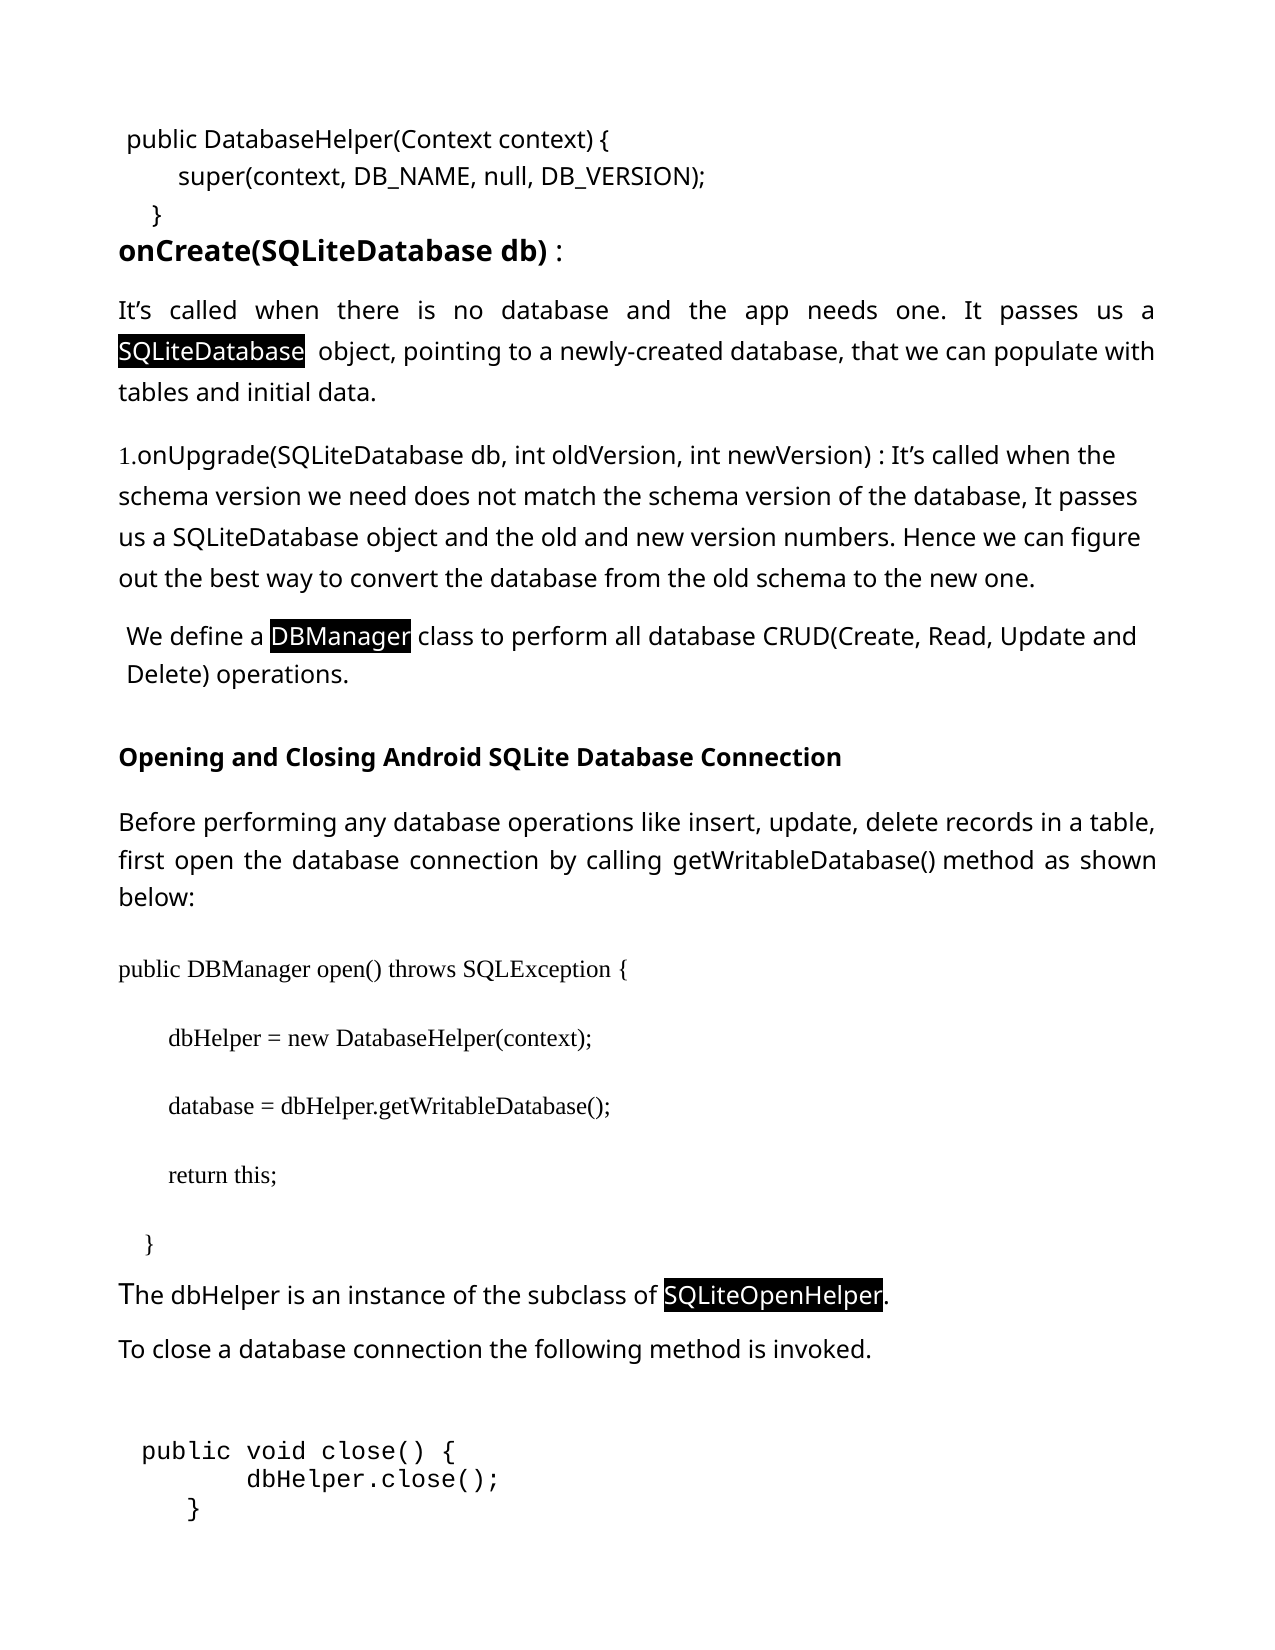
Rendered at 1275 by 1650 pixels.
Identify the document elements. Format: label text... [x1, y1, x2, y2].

text dbHelper = new DatabaseHelper(context); [118, 1014, 1157, 1051]
text public void close() { [126, 1438, 1149, 1467]
text The dbHelper is an instance of the subclass of SQLiteOpenHelper. [118, 1273, 1149, 1313]
text Before performing any database operations like insert, update, delete records in a table, first open the database connection by calling getWritableDatabase() method as shown below: [118, 801, 1157, 914]
text super(context, DB_NAME, null, DB_VERSION); [126, 156, 1149, 193]
text database = dbHelper.getWritableDatabase(); [118, 1083, 1157, 1120]
list onUpgrade(SQLiteDatabase db, int oldVersion, int newVersion) : It’s called when the schema version we need does not match the schema version of the database, It passes us a SQLiteDatabase object and the old and new version numbers. Hence we can figure out the best way to convert the database from the old schema to the new one. [118, 438, 1157, 594]
text public DatabaseHelper(Context context) { [126, 118, 1149, 156]
text } [126, 193, 1149, 231]
text } [118, 1220, 1157, 1258]
subtitle Opening and Closing Android SQLite Database Connection [118, 739, 1157, 773]
text dbHelper.close(); [126, 1467, 1149, 1495]
text It’s called when there is no database and the app needs one. It passes us a SQLiteDatabase object, pointing to a newly-created database, that we can populate with tables and initial data. [118, 293, 1157, 408]
text } [126, 1495, 1149, 1523]
text We define a DBManager class to perform all database CRUD(Create, Read, Update and Delete) operations. [126, 616, 1149, 691]
text public DBManager open() throws SQLException { [118, 945, 1157, 983]
text onCreate(SQLiteDatabase db) : [118, 231, 1157, 270]
text return this; [118, 1151, 1157, 1189]
text To close a database connection the following method is invoked. [118, 1329, 1157, 1366]
